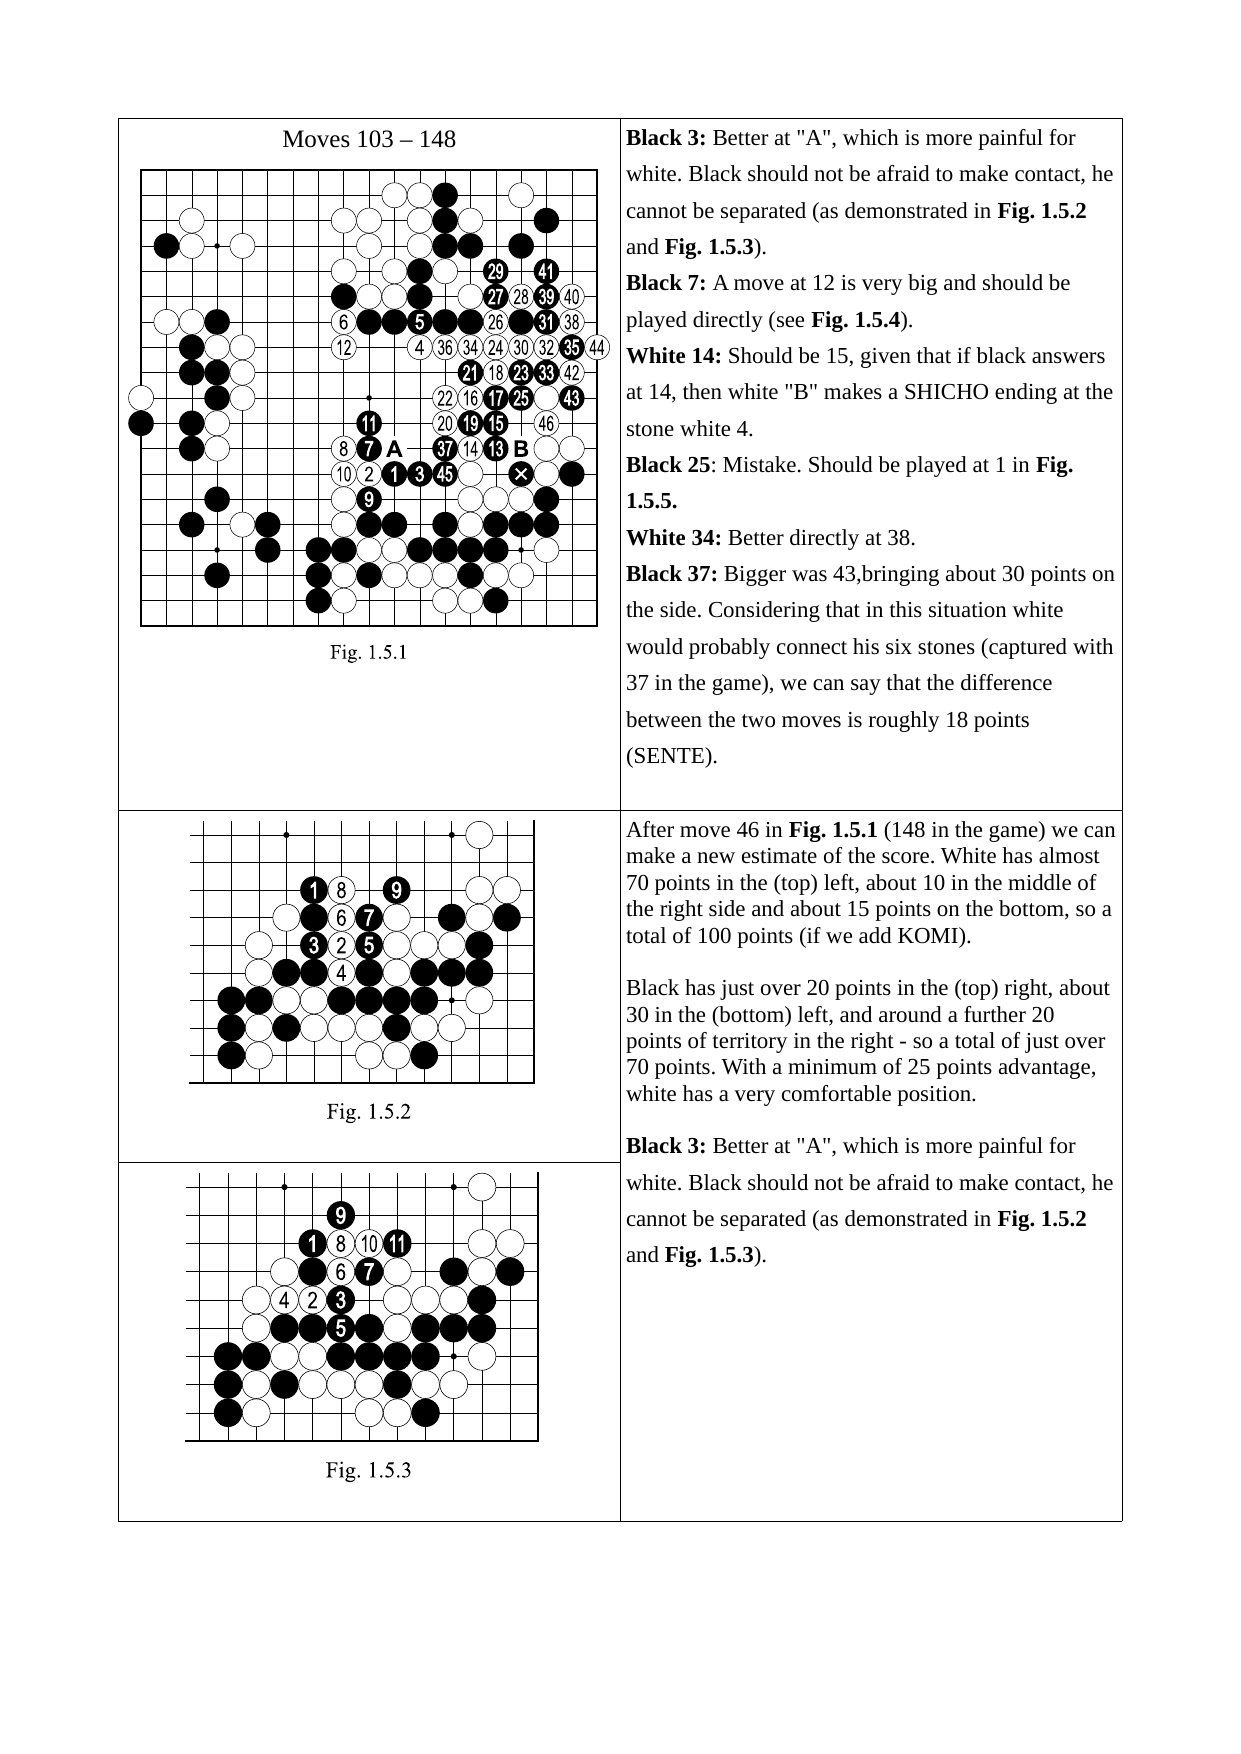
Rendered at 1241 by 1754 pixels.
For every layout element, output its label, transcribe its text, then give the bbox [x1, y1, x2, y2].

table_header Moves 103 – 148 [119, 119, 620, 810]
table_header Black 3: Better at "A", which is more painful for white. Black should not be afraid to make contact, he cannot be separated (as demonstrated in Fig. 1.5.2 and Fig. 1.5.3). Black 7: A move at 12 is very big and should be played directly (see Fig. 1.5.4). White 14: Should be 15, given that if black answers at 14, then white "B" makes a SHICHO ending at the stone white 4. Black 25: Mistake. Should be played at 1 in Fig. 1.5.5. White 34: Better directly at 38. Black 37: Bigger was 43,bringing about 30 points on the side. Considering that in this situation white would probably connect his six stones (captured with 37 in the game), we can say that the difference between the two moves is roughly 18 points (SENTE). [621, 119, 1122, 810]
table_cell After move 46 in Fig. 1.5.1 (148 in the game) we can make a new estimate of the score. White has almost 70 points in the (top) left, about 10 in the middle of the right side and about 15 points on the bottom, so a total of 100 points (if we add KOMI). Black has just over 20 points in the (top) right, about 30 in the (bottom) left, and around a further 20 points of territory in the right - so a total of just over 70 points. With a minimum of 25 points advantage, white has a very comfortable position. Black 3: Better at "A", which is more painful for white. Black should not be afraid to make contact, he cannot be separated (as demonstrated in Fig. 1.5.2 and Fig. 1.5.3). [621, 811, 1122, 1521]
table_cell [119, 811, 620, 1162]
table_cell [119, 1163, 620, 1521]
